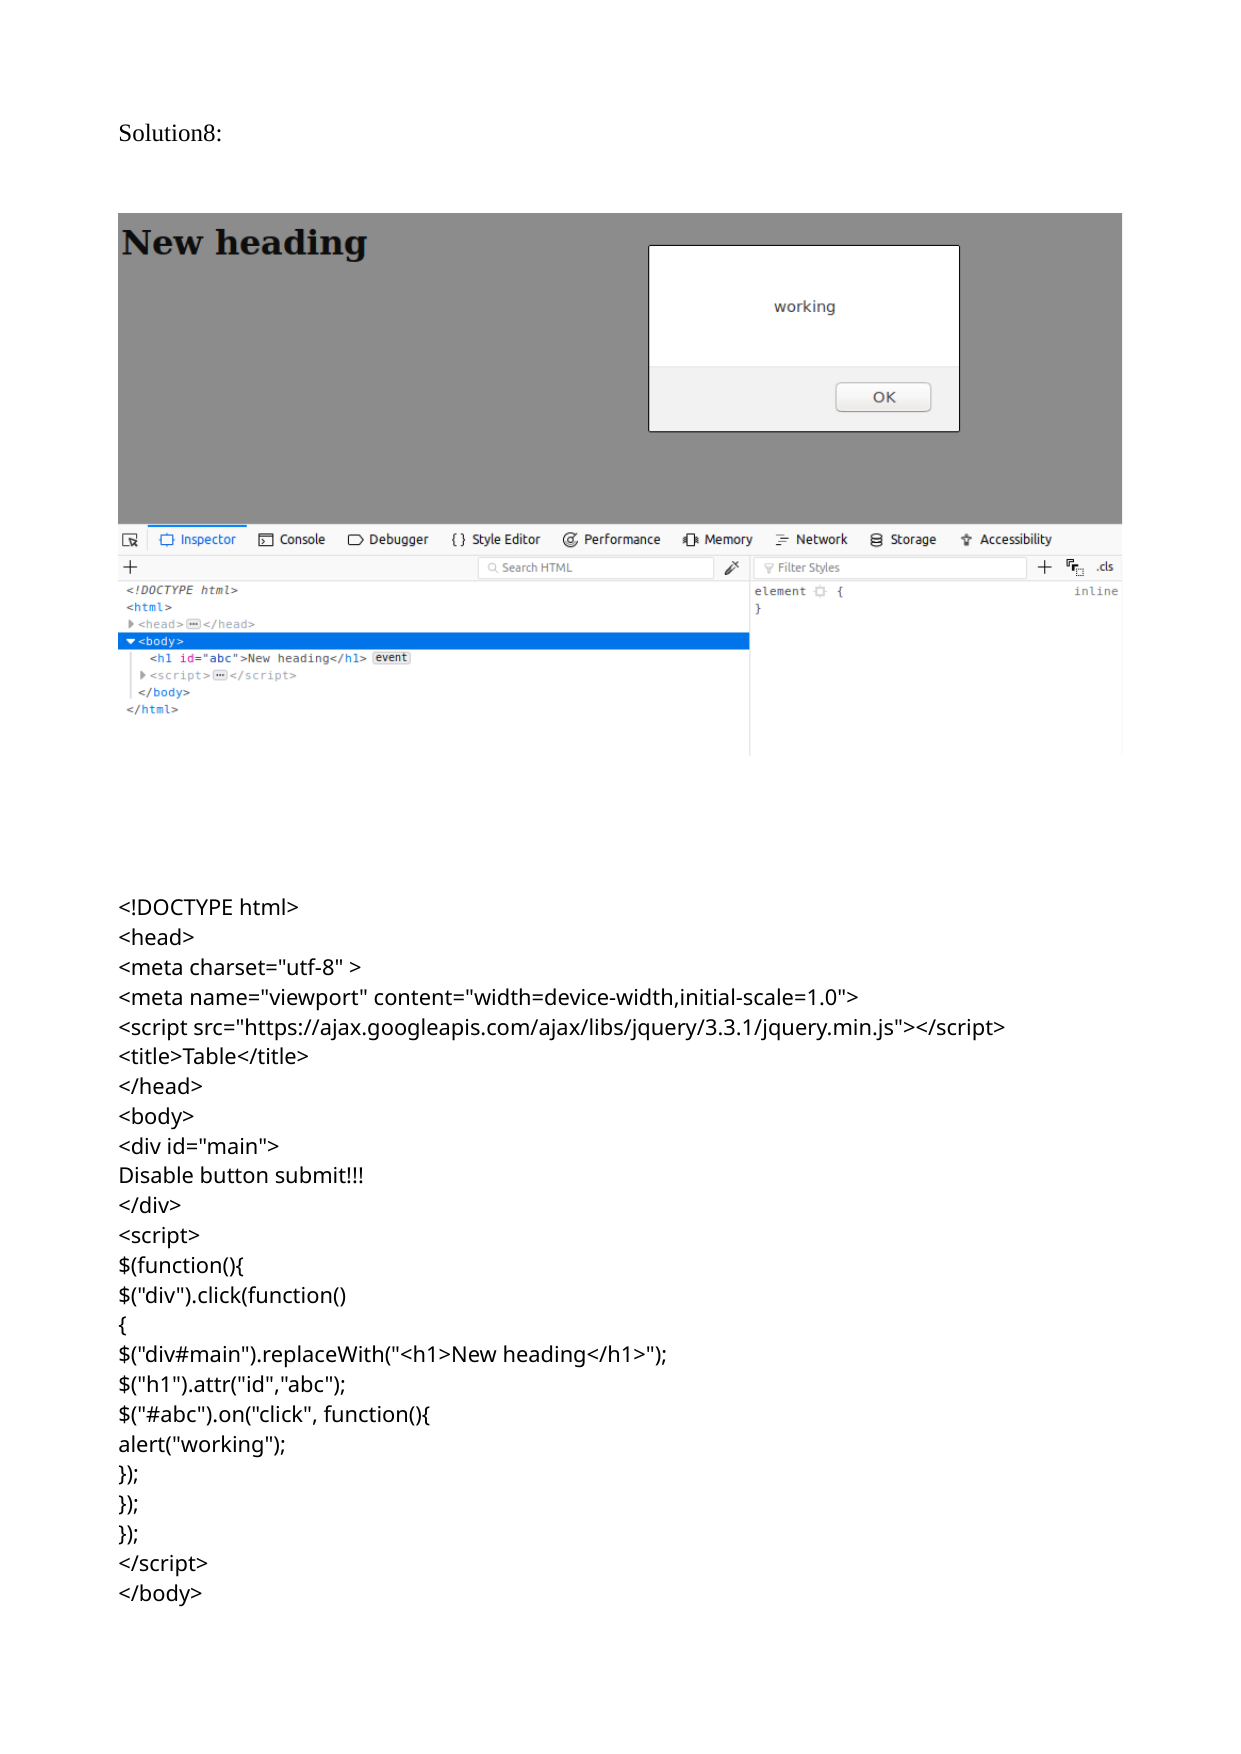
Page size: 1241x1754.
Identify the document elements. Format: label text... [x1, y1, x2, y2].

text }); [118, 1458, 1122, 1488]
text </div> [118, 1190, 1122, 1220]
text { [118, 1309, 1122, 1339]
text Solution8: [118, 118, 1122, 147]
text </head> [118, 1071, 1122, 1101]
text <script src="https://ajax.googleapis.com/ajax/libs/jquery/3.3.1/jquery.min.js"></script> [118, 1011, 1122, 1041]
text <meta charset="utf-8" > [118, 952, 1122, 982]
text alert("working"); [118, 1428, 1122, 1458]
picture [118, 213, 1123, 756]
text </body> [118, 1577, 1122, 1607]
text <script> [118, 1220, 1122, 1250]
text <head> [118, 922, 1122, 952]
text Disable button submit!!! [118, 1160, 1122, 1190]
text <title>Table</title> [118, 1041, 1122, 1071]
text <!DOCTYPE html> [118, 892, 1122, 922]
text $("#abc").on("click", function(){ [118, 1399, 1122, 1428]
text }); [118, 1518, 1122, 1548]
text <meta name="viewport" content="width=device-width,initial-scale=1.0"> [118, 982, 1122, 1011]
text <div id="main"> [118, 1131, 1122, 1160]
text </script> [118, 1548, 1122, 1577]
text $("div#main").replaceWith("<h1>New heading</h1>"); [118, 1339, 1122, 1369]
text }); [118, 1488, 1122, 1518]
text $("div").click(function() [118, 1279, 1122, 1309]
text $(function(){ [118, 1250, 1122, 1279]
text <body> [118, 1101, 1122, 1131]
text $("h1").attr("id","abc"); [118, 1369, 1122, 1399]
